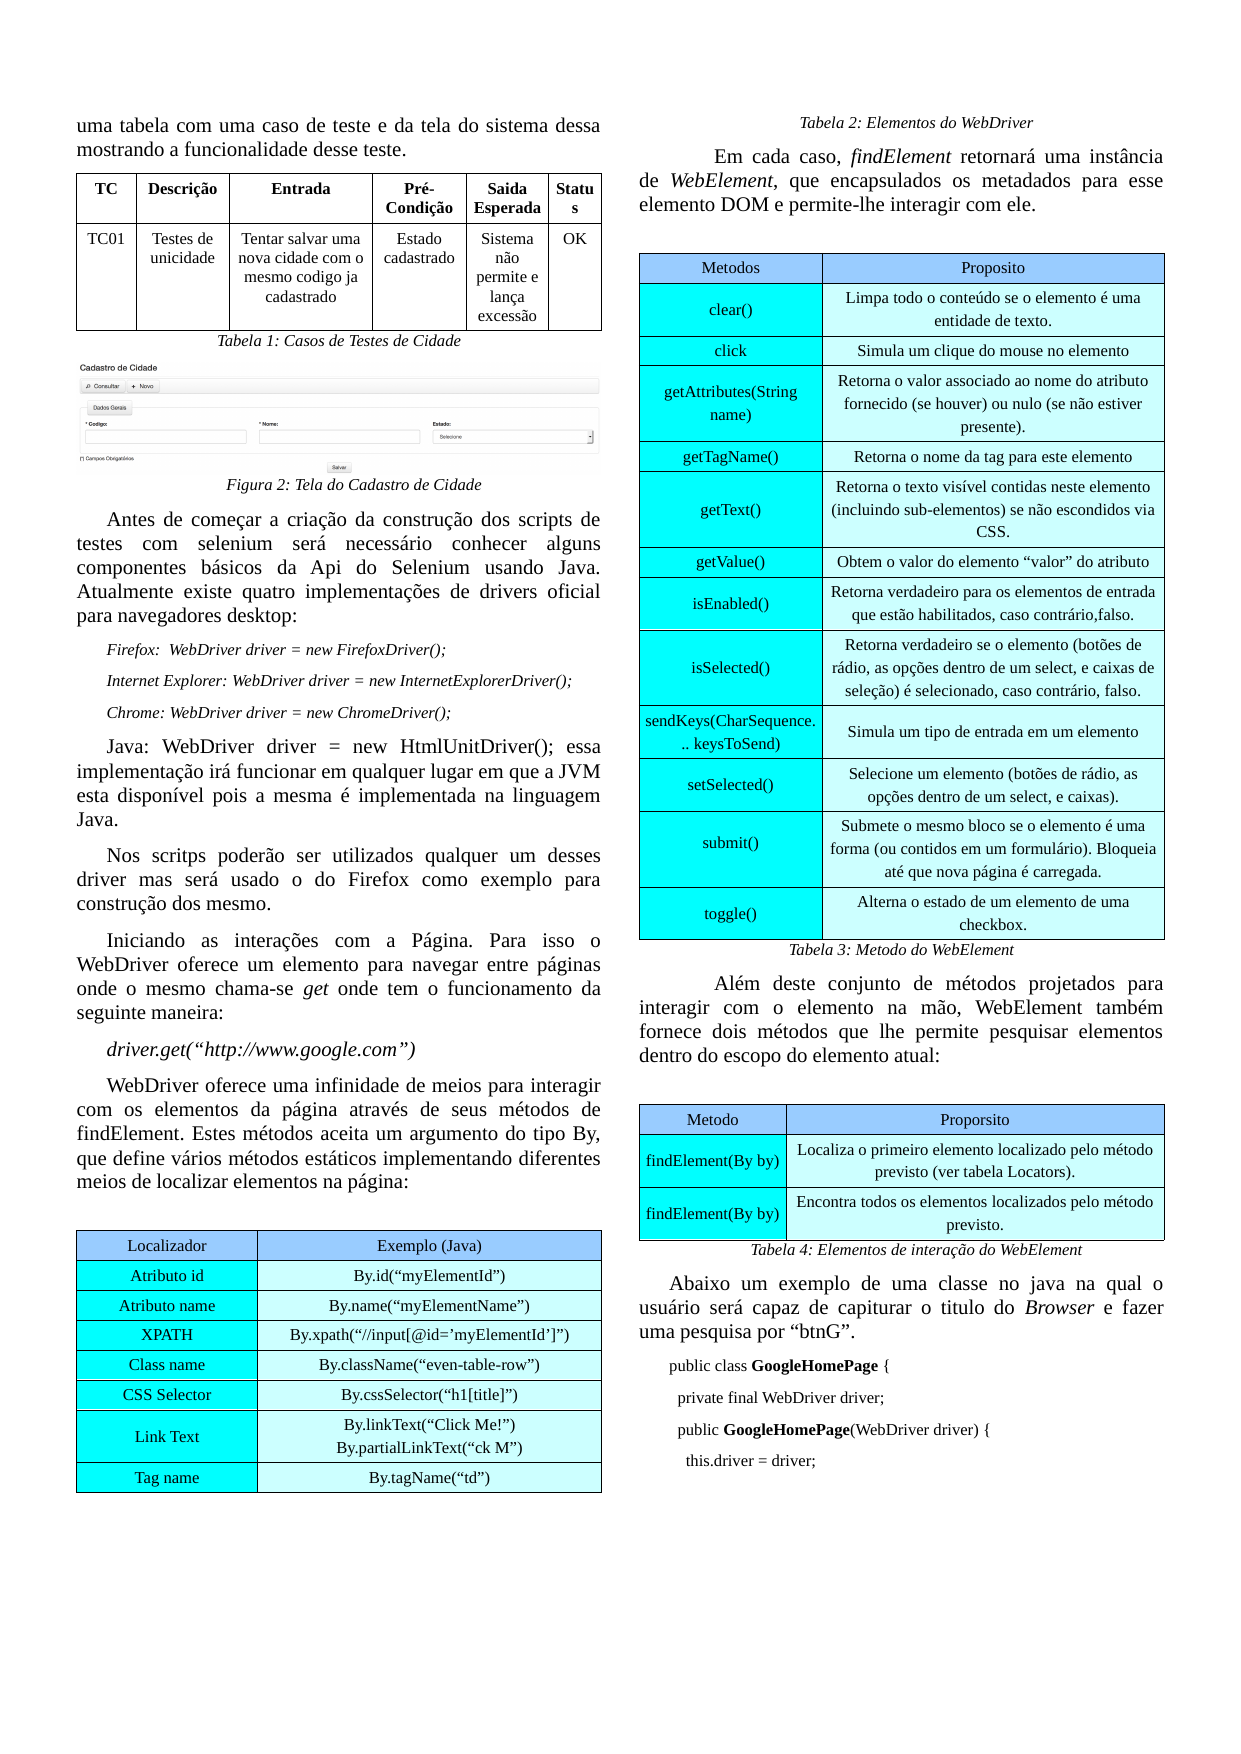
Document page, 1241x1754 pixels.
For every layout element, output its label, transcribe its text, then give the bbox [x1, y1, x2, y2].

table_cell Testes de unicidade [137, 224, 229, 330]
table_cell isEnabled() [640, 578, 822, 629]
table_cell CSS Selector [77, 1381, 257, 1409]
table_cell By.tagName(“td”) [258, 1463, 601, 1492]
table_cell Alterna o estado de um elemento de uma checkbox. [823, 888, 1164, 939]
table_cell By.name(“myElementName”) [258, 1291, 601, 1320]
list Tabela 3: Metodo do WebElement [639, 940, 1164, 959]
table_cell By.id(“myElementId”) [258, 1261, 601, 1290]
table_cell Retorna o texto visível contidas neste elemento (incluindo sub-elementos) se não escondidos via CSS. [823, 472, 1164, 547]
text Chrome: WebDriver driver = new ChromeDriver(); [76, 703, 601, 722]
text this.driver = driver; [639, 1451, 1164, 1470]
table_cell Simula um clique do mouse no elemento [823, 337, 1164, 365]
table_header Proporsito [787, 1105, 1164, 1134]
table_cell Retorna o valor associado ao nome do atributo fornecido (se houver) ou nulo (se não estiver presente). [823, 366, 1164, 441]
table_cell Encontra todos os elementos localizados pelo método previsto. [787, 1188, 1164, 1239]
table_cell toggle() [640, 888, 822, 939]
table_cell Retorna verdadeiro se o elemento (botões de rádio, as opções dentro de um select, e caixas de seleção) é selecionado, caso contrário, falso. [823, 631, 1164, 705]
table_cell getText() [640, 472, 822, 547]
text Em cada caso, findElement retornará uma instância de WebElement, que encapsulados os metadados para esse elemento DOM e permite-lhe interagir com ele. [639, 144, 1164, 216]
table_cell submit() [640, 812, 822, 887]
text Além deste conjunto de métodos projetados para interagir com o elemento na mão, WebElement também fornece dois métodos que lhe permite pesquisar elementos dentro do escopo do elemento atual: [639, 971, 1164, 1067]
table_cell sendKeys(CharSequence... keysToSend) [640, 706, 822, 758]
table_cell XPATH [77, 1321, 257, 1350]
table_cell Retorna o nome da tag para este elemento [823, 442, 1164, 471]
table_cell clear() [640, 284, 822, 336]
table_cell Selecione um elemento (botões de rádio, as opções dentro de um select, e caixas). [823, 759, 1164, 811]
picture [76, 362, 602, 475]
table_cell By.xpath(“//input[@id=’myElementId’]”) [258, 1321, 601, 1350]
text Firefox: WebDriver driver = new FirefoxDriver(); [76, 639, 601, 659]
table_cell TC01 [77, 224, 136, 330]
text Java: WebDriver driver = new HtmlUnitDriver(); essa implementação irá funcionar em qualquer lugar em que a JVM esta disponível pois a mesma é implementada na linguagem Java. [76, 734, 601, 831]
text Figura 2: Tela do Cadastro de Cidade [76, 475, 601, 494]
table_cell setSelected() [640, 759, 822, 811]
table_cell Simula um tipo de entrada em um elemento [823, 706, 1164, 758]
table_header Localizador [77, 1231, 257, 1260]
table_cell getAttributes(String name) [640, 366, 822, 441]
table_header Metodo [640, 1105, 786, 1134]
table_cell Tag name [77, 1463, 257, 1492]
text Tabela 4: Elementos de interação do WebElement [639, 1241, 1164, 1259]
text public class GoogleHomePage { [639, 1356, 1164, 1375]
table_header Saida Esperada [467, 174, 548, 223]
table_cell Tentar salvar uma nova cidade com o mesmo codigo ja cadastrado [230, 224, 372, 330]
table_cell By.linkText(“Click Me!”) By.partialLinkText(“ck M”) [258, 1411, 601, 1462]
table_header Descrição [137, 174, 229, 223]
table_cell Estado cadastrado [373, 224, 466, 330]
table_cell findElement(By by) [640, 1135, 786, 1187]
table_header Status [549, 174, 601, 223]
table_cell Atributo name [77, 1291, 257, 1320]
text WebDriver oferece uma infinidade de meios para interagir com os elementos da página através de seus métodos de findElement. Estes métodos aceita um argumento do tipo By, que define vários métodos estáticos implementando diferentes meios de localizar elementos na página: [76, 1073, 601, 1193]
text Iniciando as interações com a Página. Para isso o WebDriver oferece um elemento para navegar entre páginas onde o mesmo chama-se get onde tem o funcionamento da seguinte maneira: [76, 928, 601, 1024]
table_cell getValue() [640, 548, 822, 577]
table_header Exemplo (Java) [258, 1231, 601, 1260]
text Tabela 1: Casos de Testes de Cidade [76, 331, 601, 350]
table_cell Limpa todo o conteúdo se o elemento é uma entidade de texto. [823, 284, 1164, 336]
table_cell isSelected() [640, 631, 822, 705]
table_cell Obtem o valor do elemento “valor” do atributo [823, 548, 1164, 577]
table_cell Class name [77, 1351, 257, 1379]
table_cell getTagName() [640, 442, 822, 471]
table_cell Localiza o primeiro elemento localizado pelo método previsto (ver tabela Locators). [787, 1135, 1164, 1187]
table_cell Retorna verdadeiro para os elementos de entrada que estão habilitados, caso contrário,falso. [823, 578, 1164, 629]
table_cell findElement(By by) [640, 1188, 786, 1239]
table_cell Link Text [77, 1411, 257, 1462]
table_cell Sistema não permite e lança excessão [467, 224, 548, 330]
table_header TC [77, 174, 136, 223]
table_header Entrada [230, 174, 372, 223]
table_cell By.cssSelector(“h1[title]”) [258, 1381, 601, 1409]
text Abaixo um exemplo de uma classe no java na qual o usuário será capaz de capiturar o titulo do Browser e fazer uma pesquisa por “btnG”. [639, 1271, 1164, 1343]
table_cell By.className(“even-table-row”) [258, 1351, 601, 1379]
table_header Metodos [640, 254, 822, 283]
text Nos scritps poderão ser utilizados qualquer um desses driver mas será usado o do Firefox como exemplo para construção dos mesmo. [76, 843, 601, 915]
text driver.get(“http://www.google.com”) [76, 1037, 601, 1061]
text Tabela 2: Elementos do WebDriver [639, 112, 1164, 132]
table_cell OK [549, 224, 601, 330]
text private final WebDriver driver; [639, 1388, 1164, 1407]
table_cell click [640, 337, 822, 365]
table_cell Atributo id [77, 1261, 257, 1290]
text uma tabela com uma caso de teste e da tela do sistema dessa mostrando a funcionalidade desse teste. [76, 112, 601, 161]
text Antes de começar a criação da construção dos scripts de testes com selenium será necessário conhecer alguns componentes básicos da Api do Selenium usando Java. Atualmente existe quatro implementações de drivers oficial para navegadores desktop: [76, 507, 601, 627]
text public GoogleHomePage(WebDriver driver) { [639, 1419, 1164, 1438]
text Internet Explorer: WebDriver driver = new InternetExplorerDriver(); [76, 671, 601, 690]
table_header Proposito [823, 254, 1164, 283]
table_cell Submete o mesmo bloco se o elemento é uma forma (ou contidos em um formulário). Bloqueia até que nova página é carregada. [823, 812, 1164, 887]
table_header Pré-Condição [373, 174, 466, 223]
